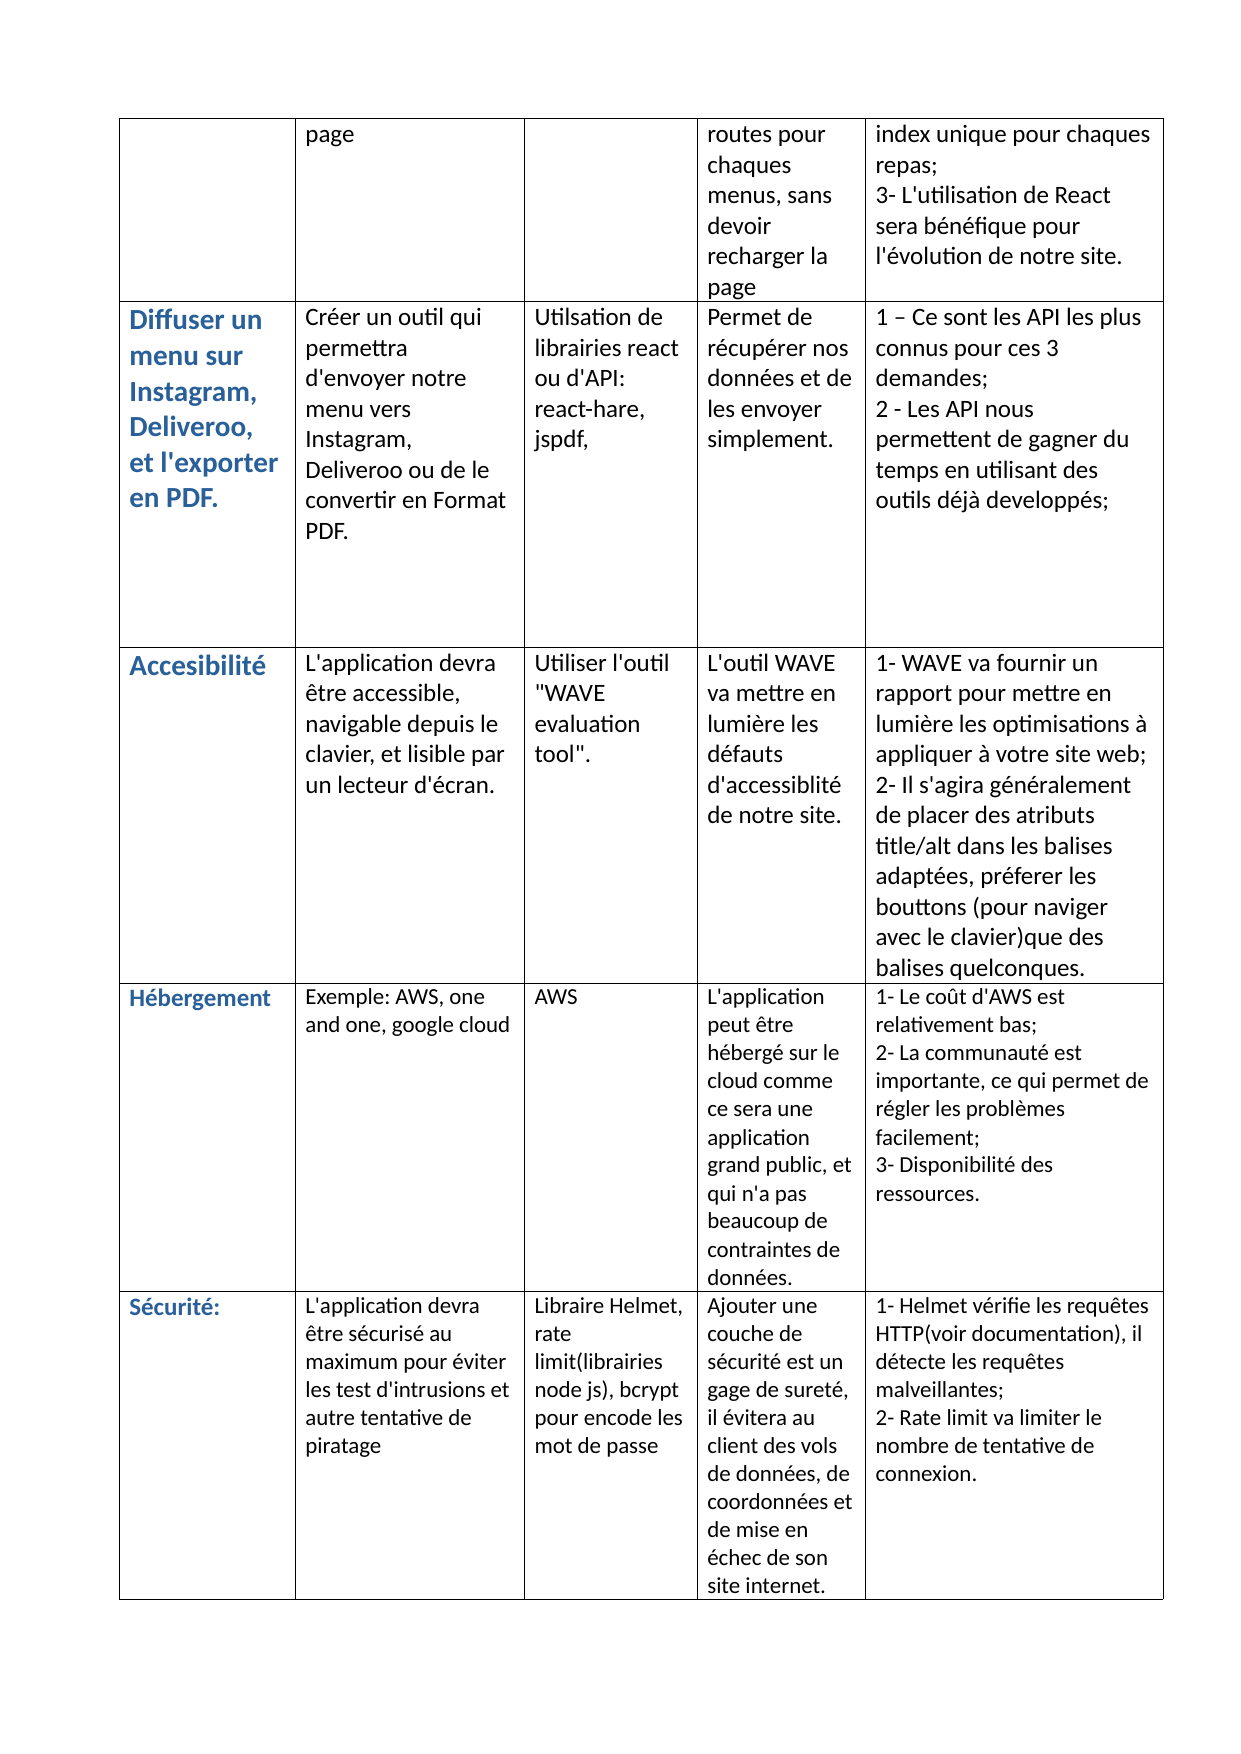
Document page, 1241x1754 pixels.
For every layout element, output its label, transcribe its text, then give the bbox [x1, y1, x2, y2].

table_cell index unique pour chaques repas; 3- L'utilisation de React sera bénéfique pour l'évolution de notre site. [866, 119, 1163, 301]
table_cell Accesibilité [120, 648, 295, 982]
table_cell AWS [525, 984, 697, 1291]
table_cell Diffuser un menu sur Instagram, Deliveroo, et l'exporter en PDF. [120, 302, 295, 647]
table_cell Ajouter une couche de sécurité est un gage de sureté, il évitera au client des vols de données, de coordonnées et de mise en échec de son site internet. [698, 1292, 865, 1599]
table_cell L'application peut être hébergé sur le cloud comme ce sera une application grand public, et qui n'a pas beaucoup de contraintes de données. [698, 984, 865, 1291]
table_cell Sécurité: [120, 1292, 295, 1599]
table_cell 1- WAVE va fournir un rapport pour mettre en lumière les optimisations à appliquer à votre site web; 2- Il s'agira généralement de placer des atributs title/alt dans les balises adaptées, préferer les bouttons (pour naviger avec le clavier)que des balises quelconques. [866, 648, 1163, 982]
table_cell 1- Le coût d'AWS est relativement bas; 2- La communauté est importante, ce qui permet de régler les problèmes facilement; 3- Disponibilité des ressources. [866, 984, 1163, 1291]
table_cell Libraire Helmet, rate limit(librairies node js), bcrypt pour encode les mot de passe [525, 1292, 697, 1599]
table_cell Permet de récupérer nos données et de les envoyer simplement. [698, 302, 865, 647]
table_cell Utilsation de librairies react ou d'API: react-hare, jspdf, [525, 302, 697, 647]
table_cell L'application devra être sécurisé au maximum pour éviter les test d'intrusions et autre tentative de piratage [296, 1292, 524, 1599]
table_cell L'application devra être accessible, navigable depuis le clavier, et lisible par un lecteur d'écran. [296, 648, 524, 982]
table_cell routes pour chaques menus, sans devoir recharger la page [698, 119, 865, 301]
table_cell page [296, 119, 524, 301]
table_cell 1 – Ce sont les API les plus connus pour ces 3 demandes; 2 - Les API nous permettent de gagner du temps en utilisant des outils déjà developpés; [866, 302, 1163, 647]
table_cell Créer un outil qui permettra d'envoyer notre menu vers Instagram, Deliveroo ou de le convertir en Format PDF. [296, 302, 524, 647]
table_cell [525, 119, 697, 301]
table_cell 1- Helmet vérifie les requêtes HTTP(voir documentation), il détecte les requêtes malveillantes; 2- Rate limit va limiter le nombre de tentative de connexion. [866, 1292, 1163, 1599]
table_cell Utiliser l'outil "WAVE evaluation tool". [525, 648, 697, 982]
table_cell Exemple: AWS, one and one, google cloud [296, 984, 524, 1291]
table_cell L'outil WAVE va mettre en lumière les défauts d'accessiblité de notre site. [698, 648, 865, 982]
table_cell Hébergement [120, 984, 295, 1291]
table_cell [120, 119, 295, 301]
